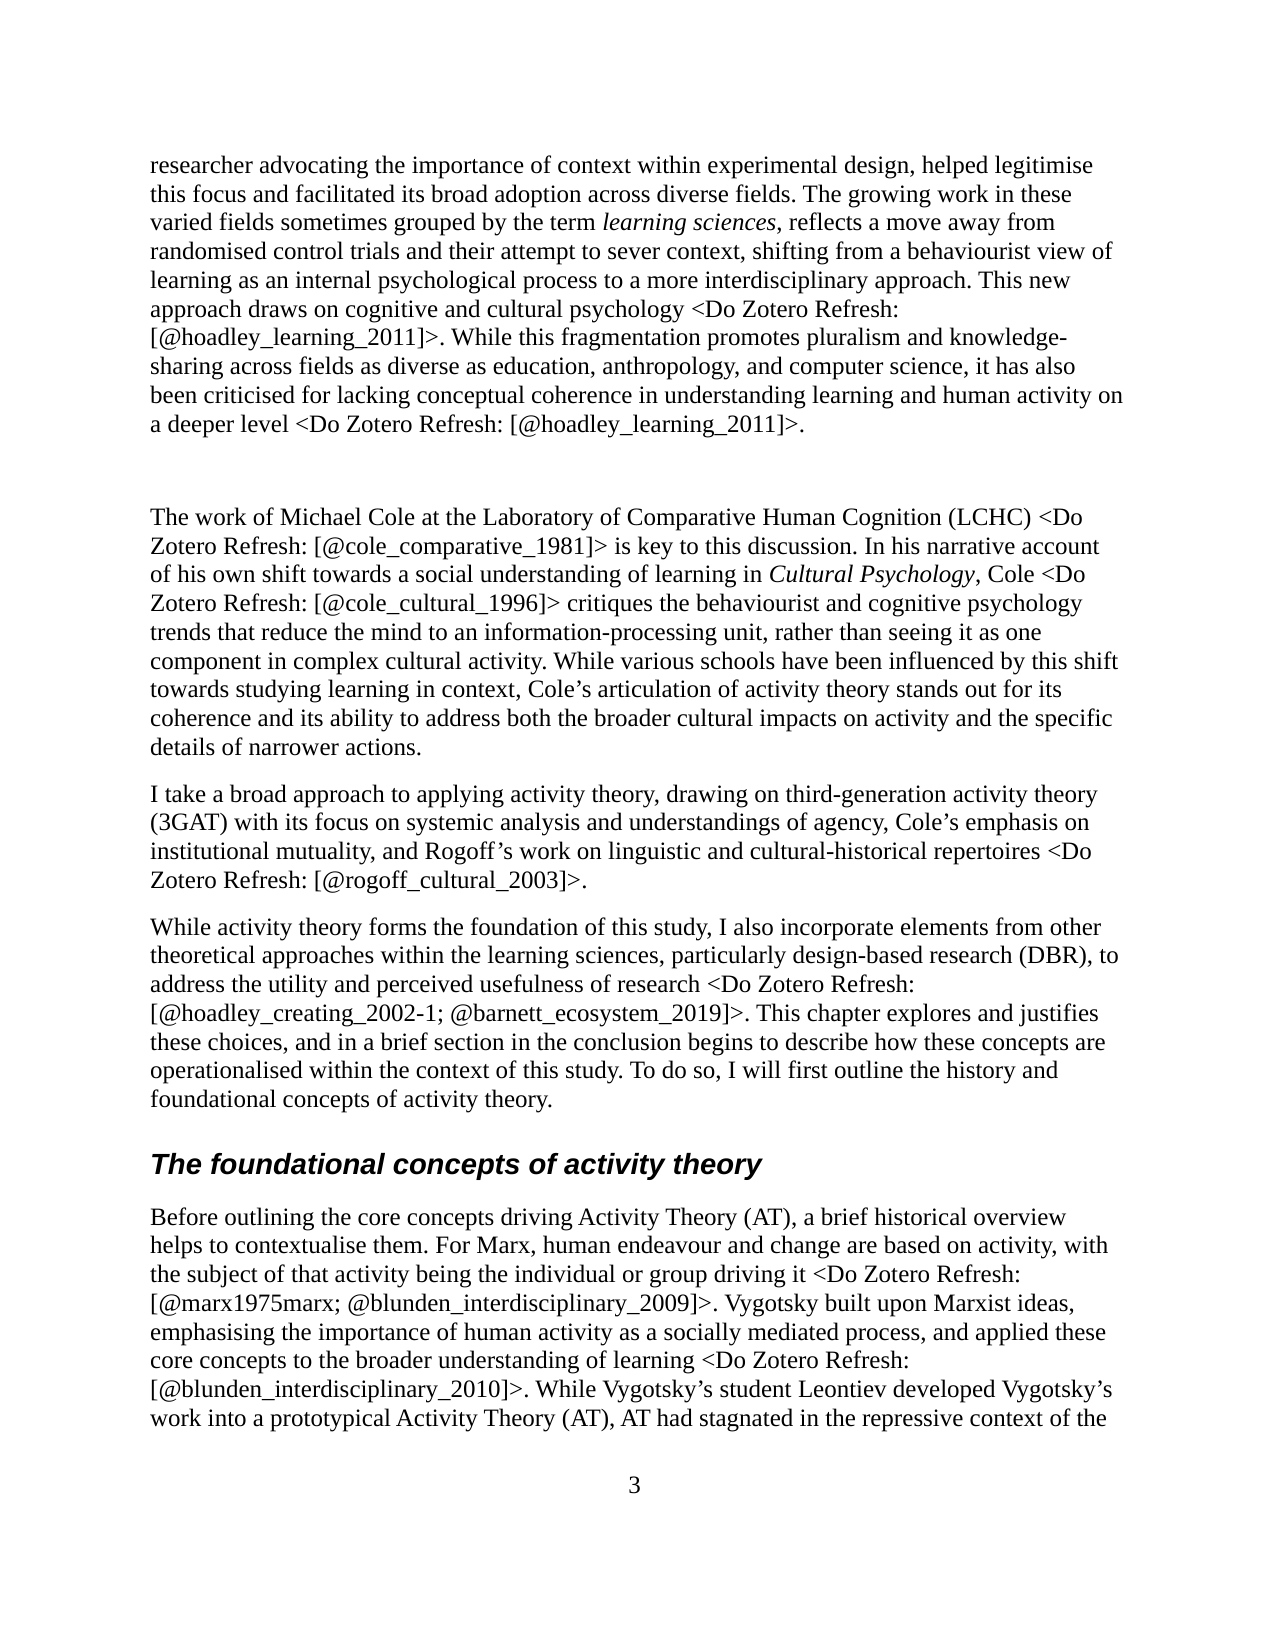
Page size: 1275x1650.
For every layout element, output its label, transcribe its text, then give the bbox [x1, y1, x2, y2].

subtitle The foundational concepts of activity theory [150, 1147, 1125, 1180]
text I take a broad approach to applying activity theory, drawing on third-generation activity theory (3GAT) with its focus on systemic analysis and understandings of agency, Cole’s emphasis on institutional mutuality, and Rogoff’s work on linguistic and cultural-historical repertoires <Do Zotero Refresh: [@rogoff_cultural_2003]>. [150, 779, 1125, 894]
text Before outlining the core concepts driving Activity Theory (AT), a brief historical overview helps to contextualise them. For Marx, human endeavour and change are based on activity, with the subject of that activity being the individual or group driving it <Do Zotero Refresh: [@marx1975marx; @blunden_interdisciplinary_2009]>. Vygotsky built upon Marxist ideas, emphasising the importance of human activity as a socially mediated process, and applied these core concepts to the broader understanding of learning <Do Zotero Refresh: [@blunden_interdisciplinary_2010]>. While Vygotsky’s student Leontiev developed Vygotsky’s work into a prototypical Activity Theory (AT), AT had stagnated in the repressive context of the [150, 1202, 1125, 1432]
text While activity theory forms the foundation of this study, I also incorporate elements from other theoretical approaches within the learning sciences, particularly design-based research (DBR), to address the utility and perceived usefulness of research <Do Zotero Refresh: [@hoadley_creating_2002-1; @barnett_ecosystem_2019]>. This chapter explores and justifies these choices, and in a brief section in the conclusion begins to describe how these concepts are operationalised within the context of this study. To do so, I will first outline the history and foundational concepts of activity theory. [150, 912, 1125, 1113]
text researcher advocating the importance of context within experimental design, helped legitimise this focus and facilitated its broad adoption across diverse fields. The growing work in these varied fields sometimes grouped by the term learning sciences, reflects a move away from randomised control trials and their attempt to sever context, shifting from a behaviourist view of learning as an internal psychological process to a more interdisciplinary approach. This new approach draws on cognitive and cultural psychology <Do Zotero Refresh: [@hoadley_learning_2011]>. While this fragmentation promotes pluralism and knowledge-sharing across fields as diverse as education, anthropology, and computer science, it has also been criticised for lacking conceptual coherence in understanding learning and human activity on a deeper level <Do Zotero Refresh: [@hoadley_learning_2011]>. [150, 150, 1125, 437]
text The work of Michael Cole at the Laboratory of Comparative Human Cognition (LCHC) <Do Zotero Refresh: [@cole_comparative_1981]> is key to this discussion. In his narrative account of his own shift towards a social understanding of learning in Cultural Psychology, Cole <Do Zotero Refresh: [@cole_cultural_1996]> critiques the behaviourist and cognitive psychology trends that reduce the mind to an information-processing unit, rather than seeing it as one component in complex cultural activity. While various schools have been influenced by this shift towards studying learning in context, Cole’s articulation of activity theory stands out for its coherence and its ability to address both the broader cultural impacts on activity and the specific details of narrower actions. [150, 502, 1125, 761]
